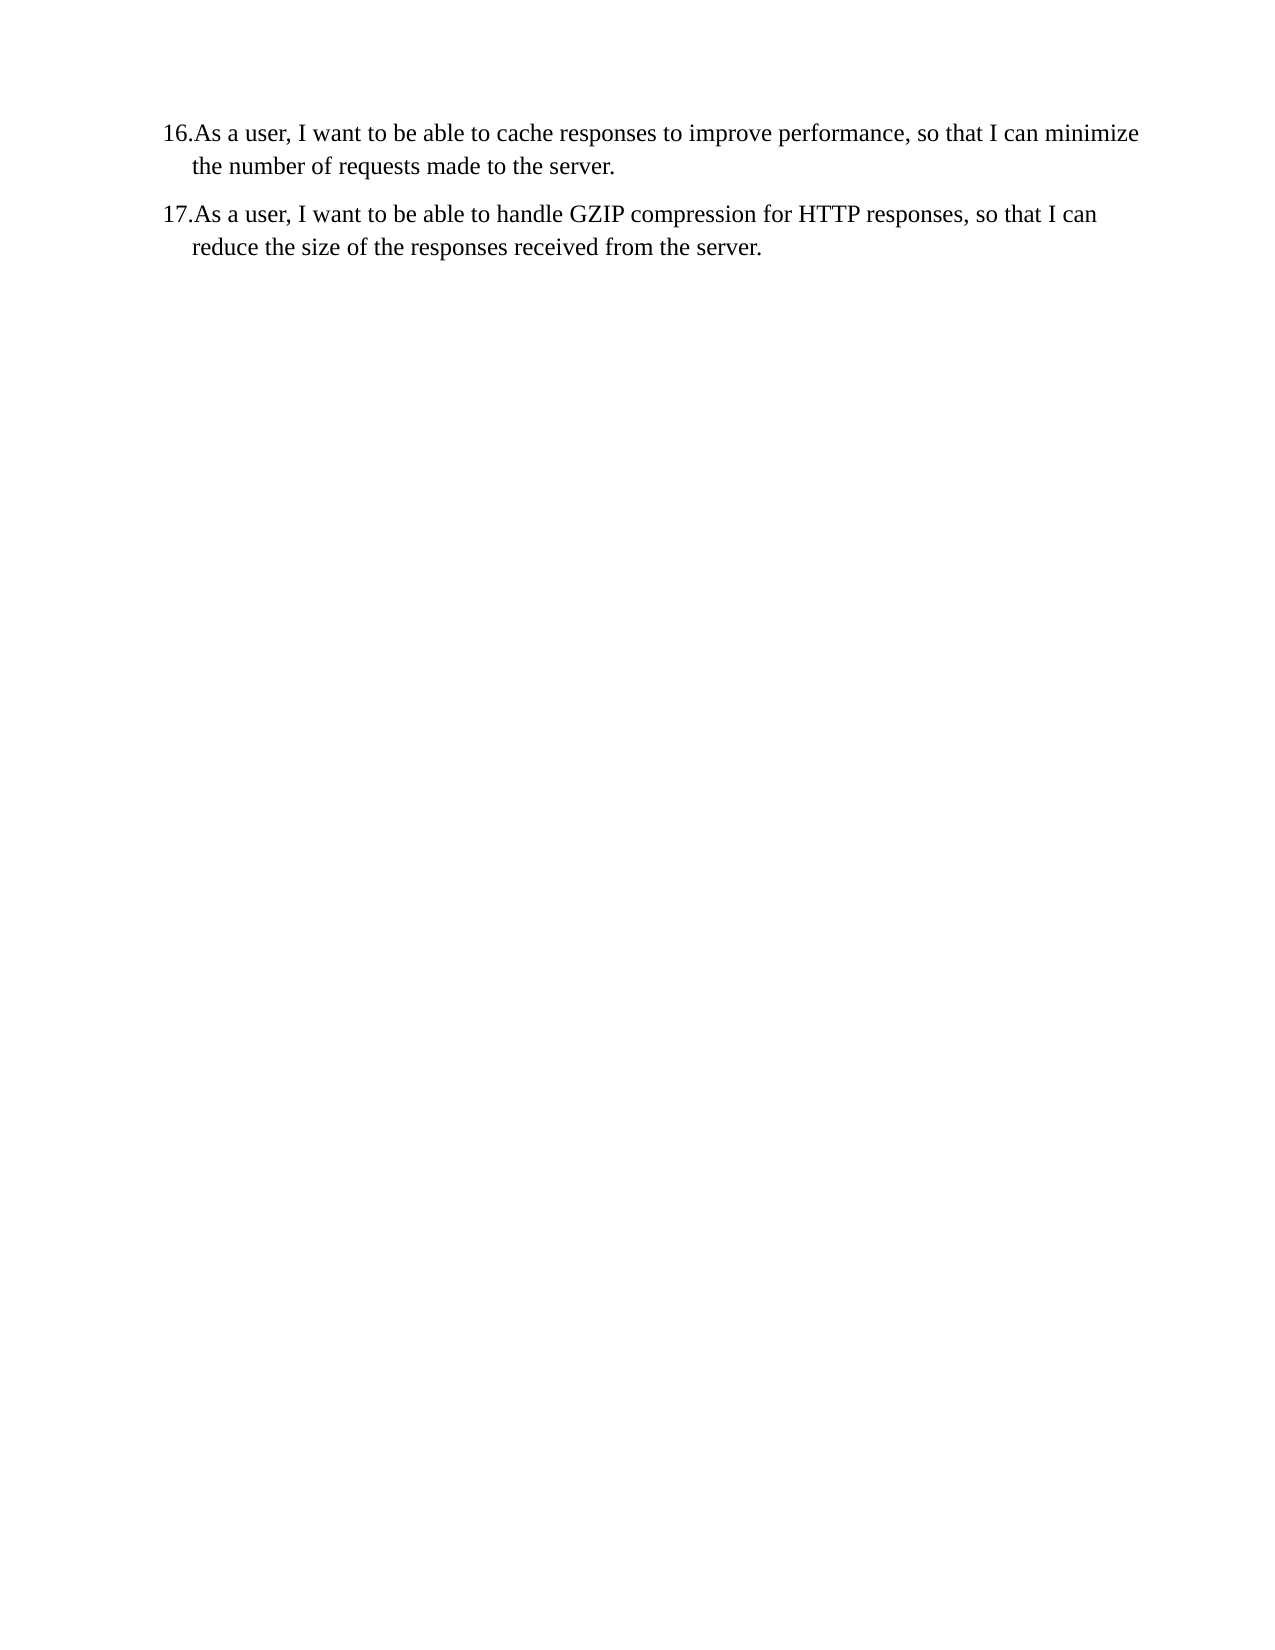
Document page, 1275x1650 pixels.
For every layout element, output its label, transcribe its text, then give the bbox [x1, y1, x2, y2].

list As a user, I want to be able to handle GZIP compression for HTTP responses, so that I can reduce the size of the responses received from the server. [162, 199, 1157, 261]
list As a user, I want to be able to cache responses to improve performance, so that I can minimize the number of requests made to the server. [162, 118, 1157, 180]
